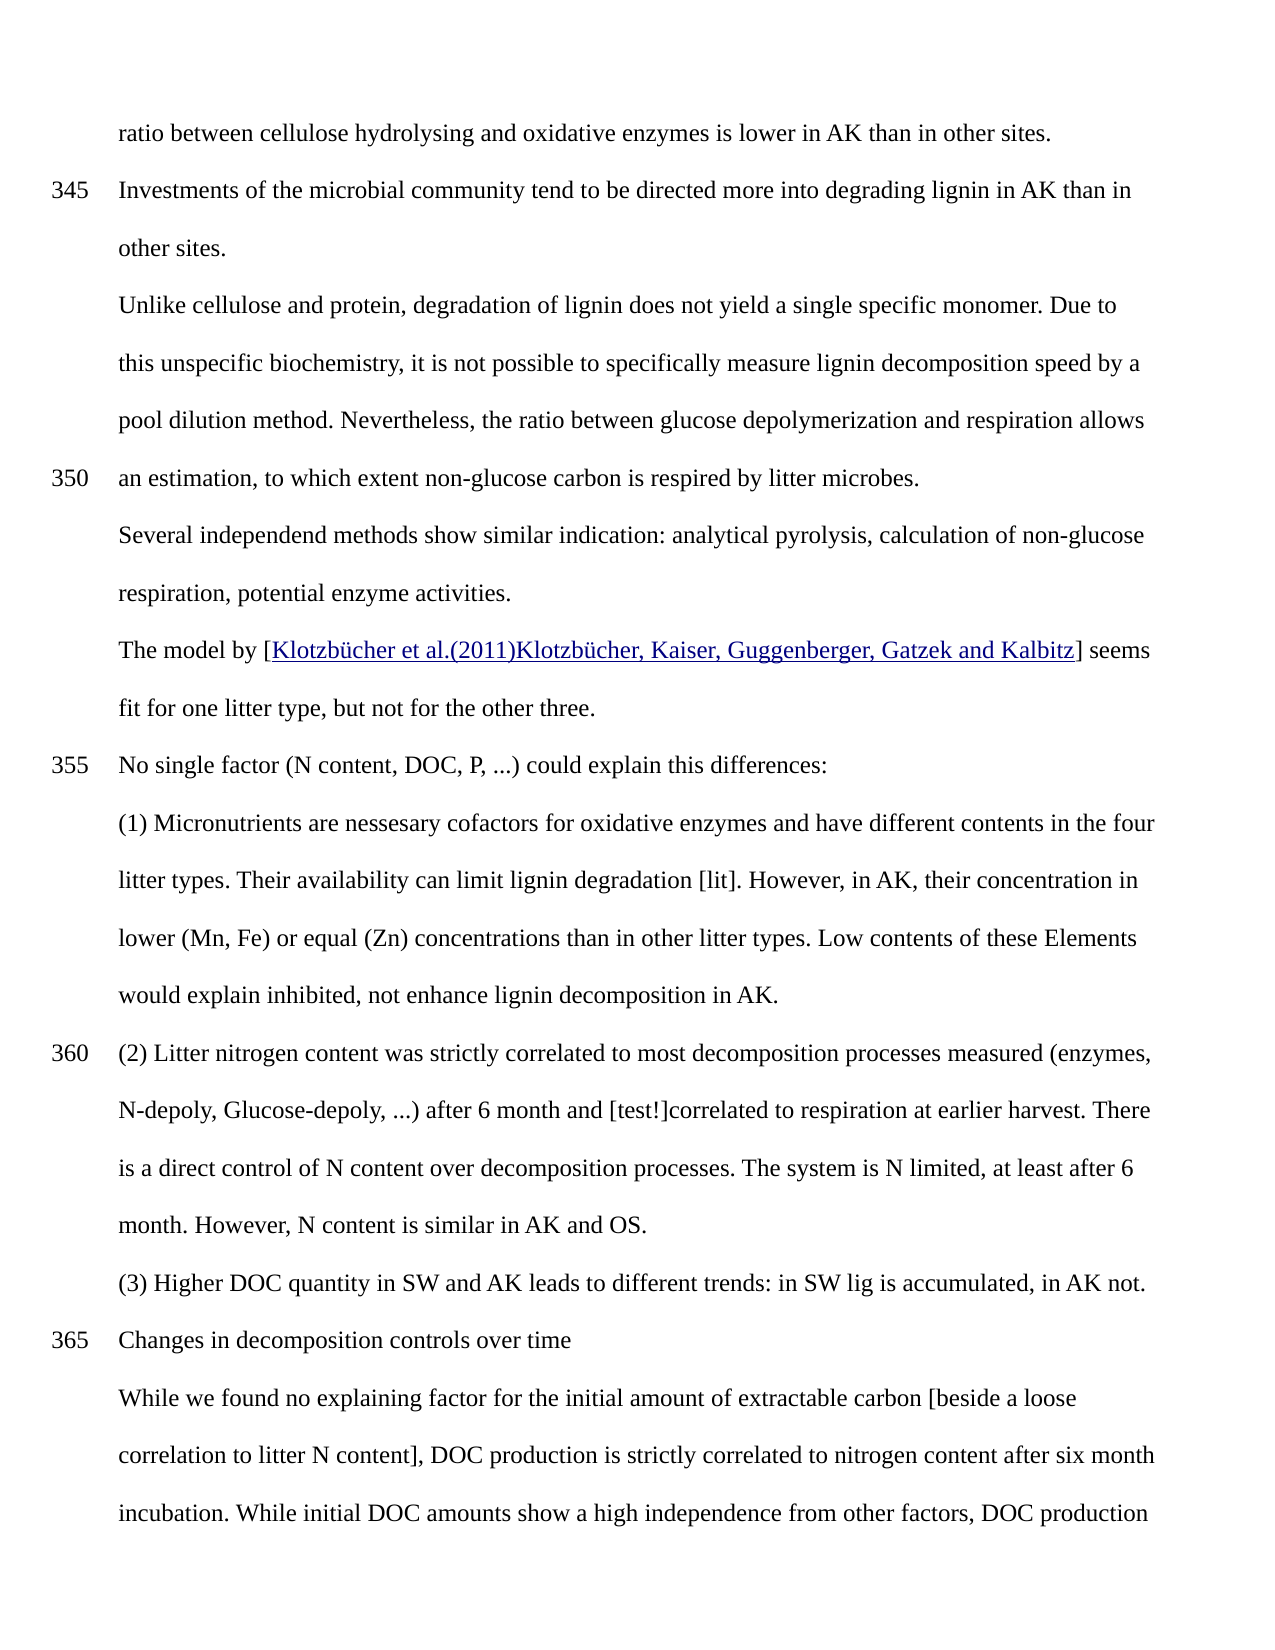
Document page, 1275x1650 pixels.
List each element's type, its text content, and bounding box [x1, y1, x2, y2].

text Unlike cellulose and protein, degradation of lignin does not yield a single specific monomer. Due to this unspecific biochemistry, it is not possible to specifically measure lignin decomposition speed by a pool dilution method. Nevertheless, the ratio between glucose depolymerization and respiration allows an estimation, to which extent non-glucose carbon is respired by litter microbes. [118, 291, 1157, 492]
text Changes in decomposition controls over time [118, 1326, 1157, 1354]
text (2) Litter nitrogen content was strictly correlated to most decomposition processes measured (enzymes, N-depoly, Glucose-depoly, ...) after 6 month and [test!]correlated to respiration at earlier harvest. There is a direct control of N content over decomposition processes. The system is N limited, at least after 6 month. However, N content is similar in AK and OS. [118, 1038, 1157, 1239]
text Several independend methods show similar indication: analytical pyrolysis, calculation of non-glucose respiration, potential enzyme activities. [118, 521, 1157, 607]
text ratio between cellulose hydrolysing and oxidative enzymes is lower in AK than in other sites. Investments of the microbial community tend to be directed more into degrading lignin in AK than in other sites. [118, 118, 1157, 262]
text (3) Higher DOC quantity in SW and AK leads to different trends: in SW lig is accumulated, in AK not. [118, 1268, 1157, 1297]
text (1) Micronutrients are nessesary cofactors for oxidative enzymes and have different contents in the four litter types. Their availability can limit lignin degradation [lit]. However, in AK, their concentration in lower (Mn, Fe) or equal (Zn) concentrations than in other litter types. Low contents of these Elements would explain inhibited, not enhance lignin decomposition in AK. [118, 808, 1157, 1009]
text No single factor (N content, DOC, P, ...) could explain this differences: [118, 751, 1157, 779]
text The model by [Klotzbücher et al.(2011)Klotzbücher, Kaiser, Guggenberger, Gatzek and Kalbitz] seems fit for one litter type, but not for the other three. [118, 636, 1157, 722]
text While we found no explaining factor for the initial amount of extractable carbon [beside a loose correlation to litter N content], DOC production is strictly correlated to nitrogen content after six month incubation. While initial DOC amounts show a high independence from other factors, DOC production [118, 1383, 1157, 1527]
